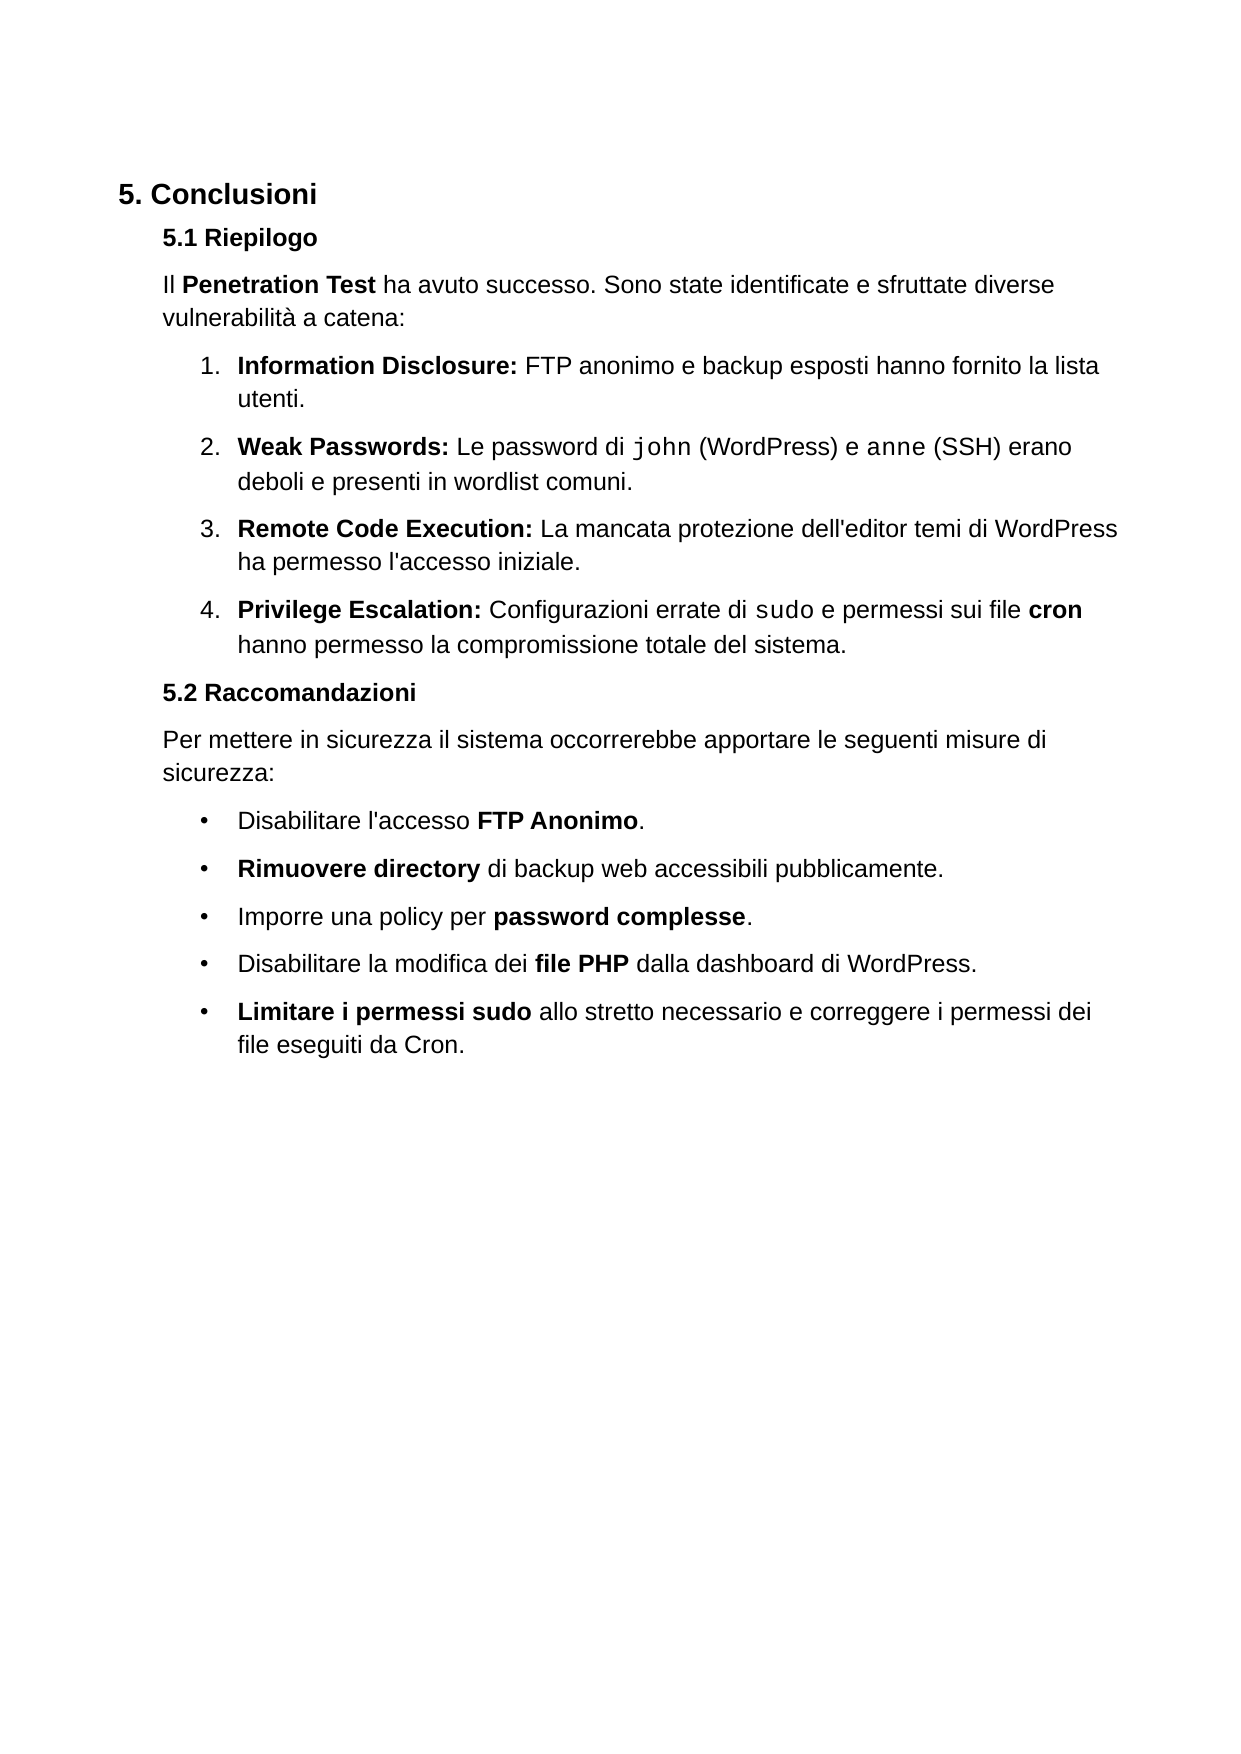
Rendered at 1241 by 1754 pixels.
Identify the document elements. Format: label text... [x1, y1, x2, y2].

list Limitare i permessi sudo allo stretto necessario e correggere i permessi dei file eseguiti da Cron. [200, 997, 1122, 1059]
list Weak Passwords: Le password di john (WordPress) e anne (SSH) erano deboli e presenti in wordlist comuni. [200, 432, 1122, 496]
text 5.1 Riepilogo [162, 223, 1122, 251]
list Disabilitare l'accesso FTP Anonimo. [200, 806, 1122, 835]
list Disabilitare la modifica dei file PHP dalla dashboard di WordPress. [200, 949, 1122, 978]
list Remote Code Execution: La mancata protezione dell'editor temi di WordPress ha permesso l'accesso iniziale. [200, 514, 1122, 576]
list Rimuovere directory di backup web accessibili pubblicamente. [200, 854, 1122, 883]
subtitle 5. Conclusioni [118, 177, 1122, 210]
text Il Penetration Test ha avuto successo. Sono state identificate e sfruttate diverse vulnerabilità a catena: [162, 270, 1122, 332]
text Per mettere in sicurezza il sistema occorrerebbe apportare le seguenti misure di sicurezza: [162, 725, 1122, 787]
list Information Disclosure: FTP anonimo e backup esposti hanno fornito la lista utenti. [200, 351, 1122, 413]
text 5.2 Raccomandazioni [162, 678, 1122, 707]
list Imporre una policy per password complesse. [200, 901, 1122, 930]
list Privilege Escalation: Configurazioni errate di sudo e permessi sui file cron hanno permesso la compromissione totale del sistema. [200, 595, 1122, 659]
